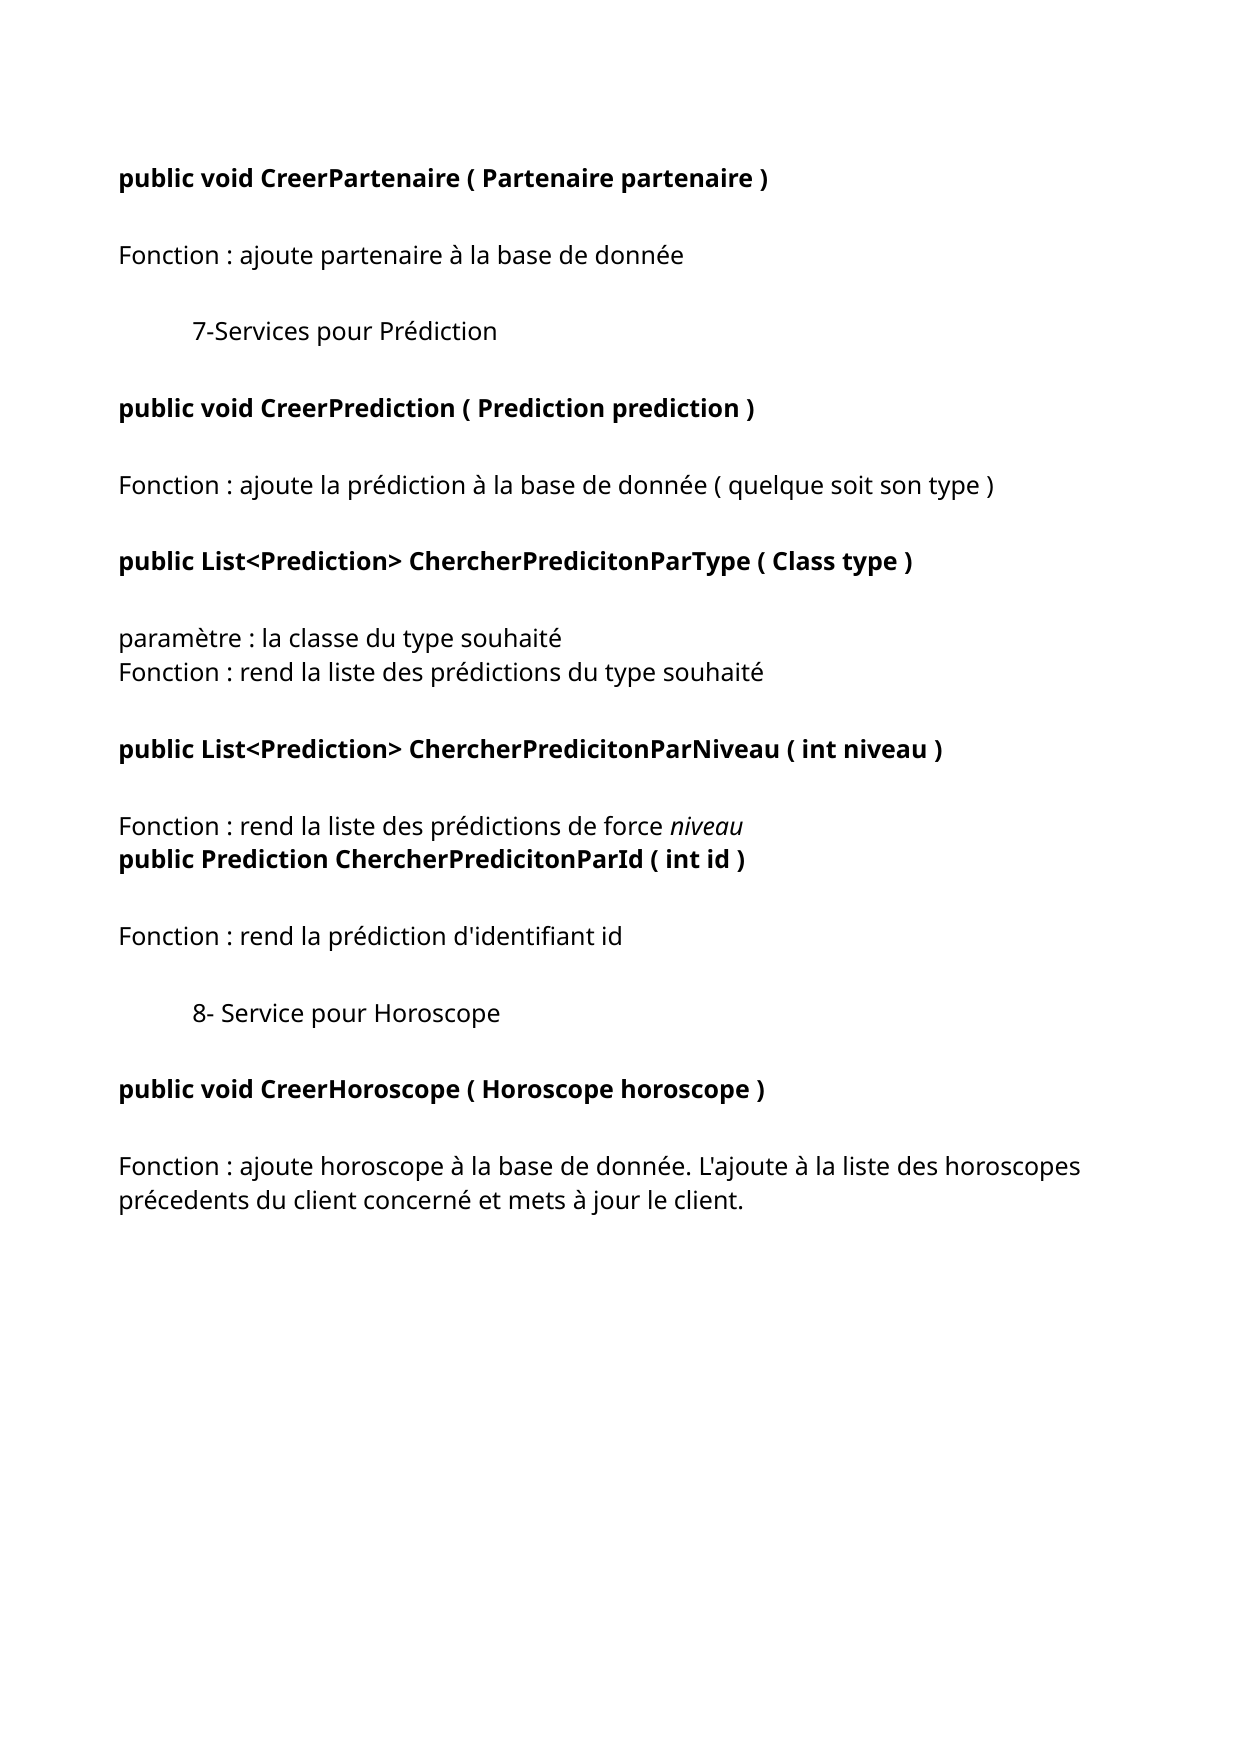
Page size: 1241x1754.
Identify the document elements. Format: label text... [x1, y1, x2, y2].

text Fonction : ajoute la prédiction à la base de donnée ( quelque soit son type ) [118, 467, 1122, 501]
text 8- Service pour Horoscope [118, 996, 1122, 1029]
text Fonction : rend la liste des prédictions de force niveau [118, 808, 1122, 842]
text public void CreerPrediction ( Prediction prediction ) [118, 391, 1122, 425]
text public List<Prediction> ChercherPredicitonParType ( Class type ) [118, 544, 1122, 578]
text Fonction : ajoute partenaire à la base de donnée [118, 237, 1122, 271]
text Fonction : ajoute horoscope à la base de donnée. L'ajoute à la liste des horoscopes précedents du client concerné et mets à jour le client. [118, 1149, 1122, 1217]
text public List<Prediction> ChercherPredicitonParNiveau ( int niveau ) [118, 731, 1122, 766]
text Fonction : rend la liste des prédictions du type souhaité [118, 655, 1122, 689]
text public void CreerHoroscope ( Horoscope horoscope ) [118, 1072, 1122, 1106]
text public void CreerPartenaire ( Partenaire partenaire ) [118, 161, 1122, 195]
text 7-Services pour Prédiction [118, 314, 1122, 348]
text public Prediction ChercherPredicitonParId ( int id ) [118, 842, 1122, 876]
text Fonction : rend la prédiction d'identifiant id [118, 919, 1122, 953]
text paramètre : la classe du type souhaité [118, 621, 1122, 655]
